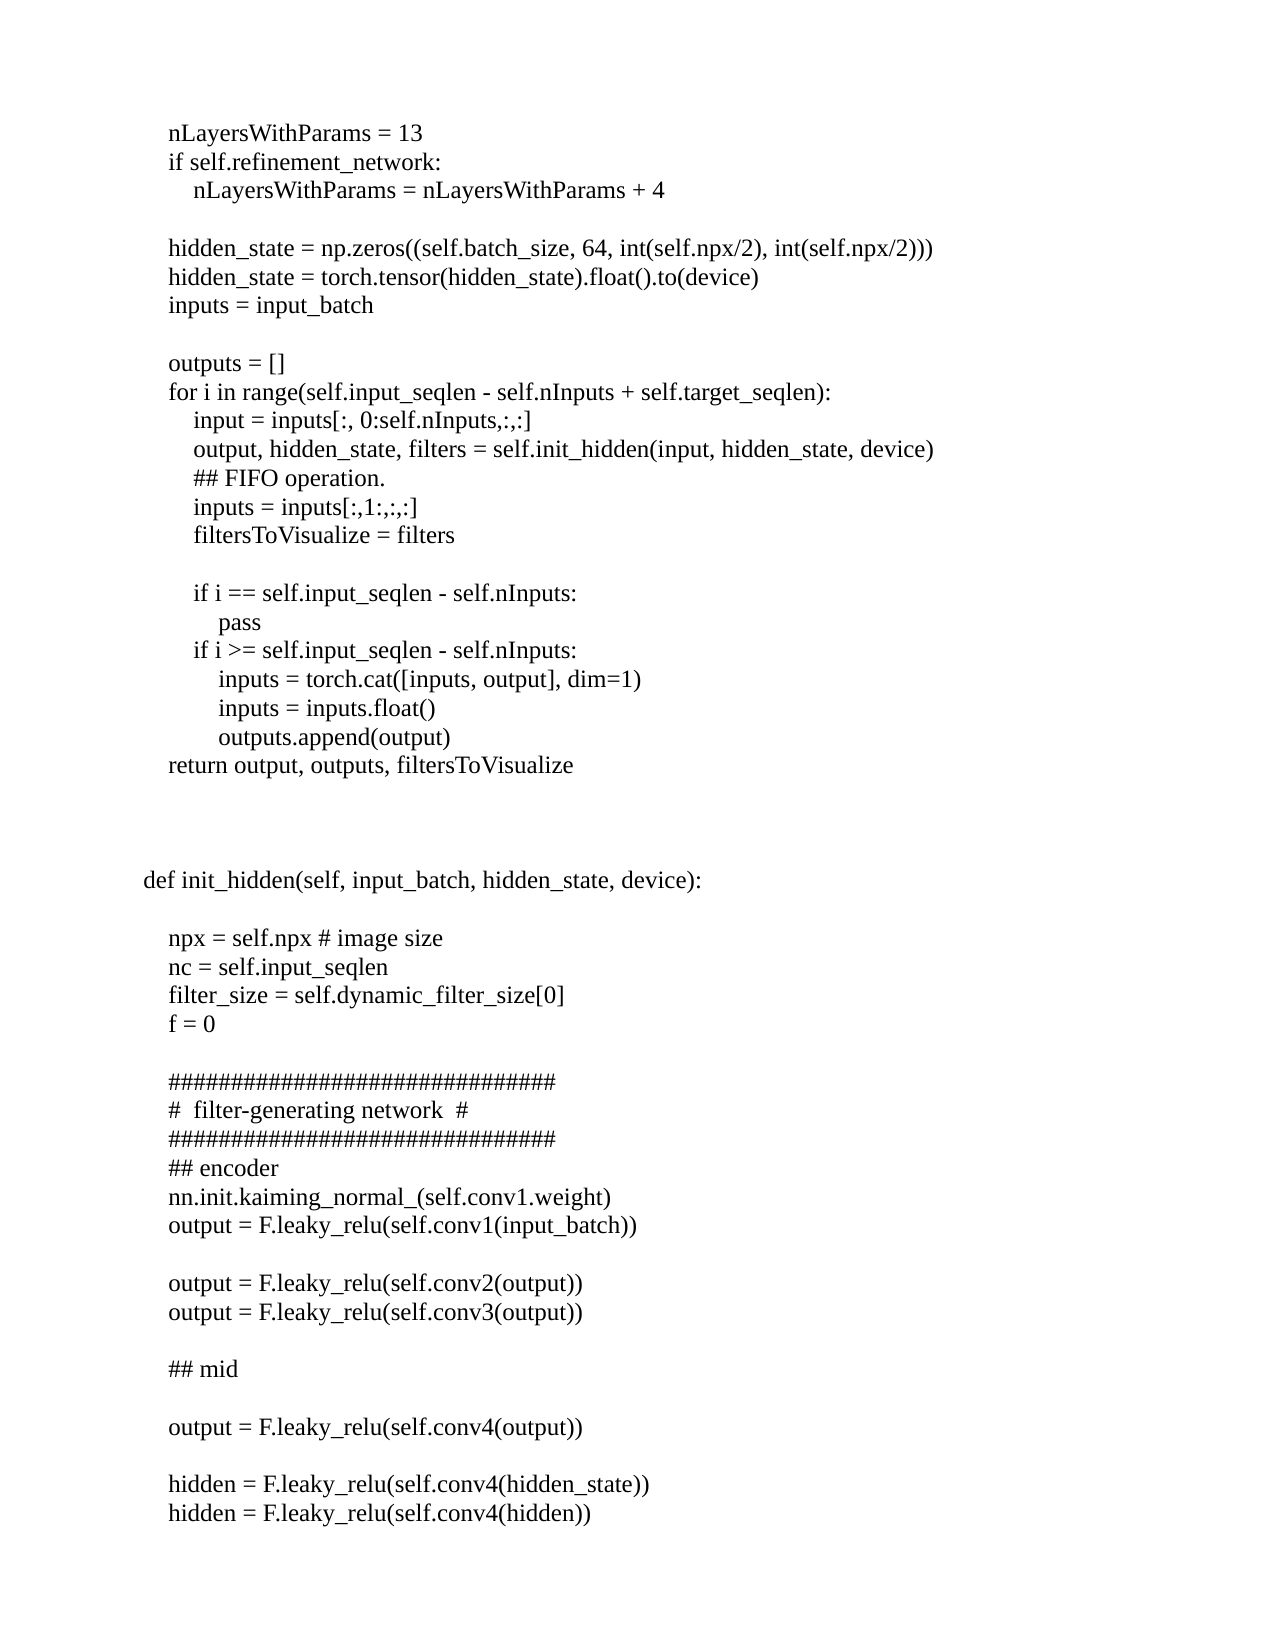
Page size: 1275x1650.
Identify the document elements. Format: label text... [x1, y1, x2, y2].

text ## mid [118, 1354, 1157, 1383]
text nLayersWithParams = 13 [118, 118, 1157, 147]
text output = F.leaky_relu(self.conv2(output)) [118, 1268, 1157, 1297]
text inputs = input_batch [118, 291, 1157, 319]
text nn.init.kaiming_normal_(self.conv1.weight) [118, 1182, 1157, 1211]
text if i >= self.input_seqlen - self.nInputs: [118, 636, 1157, 664]
text nLayersWithParams = nLayersWithParams + 4 [118, 176, 1157, 204]
text filtersToVisualize = filters [118, 521, 1157, 549]
text output = F.leaky_relu(self.conv3(output)) [118, 1297, 1157, 1326]
text f = 0 [118, 1009, 1157, 1038]
text if i == self.input_seqlen - self.nInputs: [118, 578, 1157, 607]
text pass [118, 607, 1157, 636]
text ############################### [118, 1124, 1157, 1153]
text inputs = inputs.float() [118, 693, 1157, 722]
text hidden = F.leaky_relu(self.conv4(hidden_state)) [118, 1469, 1157, 1498]
text npx = self.npx # image size [118, 923, 1157, 952]
text hidden_state = np.zeros((self.batch_size, 64, int(self.npx/2), int(self.npx/2))) [118, 233, 1157, 262]
text inputs = inputs[:,1:,:,:] [118, 492, 1157, 521]
text return output, outputs, filtersToVisualize [118, 751, 1157, 779]
text hidden = F.leaky_relu(self.conv4(hidden)) [118, 1498, 1157, 1527]
text output = F.leaky_relu(self.conv4(output)) [118, 1412, 1157, 1441]
text ############################### [118, 1067, 1157, 1096]
text outputs.append(output) [118, 722, 1157, 751]
text inputs = torch.cat([inputs, output], dim=1) [118, 664, 1157, 693]
text output, hidden_state, filters = self.init_hidden(input, hidden_state, device) [118, 434, 1157, 463]
text def init_hidden(self, input_batch, hidden_state, device): [118, 866, 1157, 894]
text ## FIFO operation. [118, 463, 1157, 492]
text for i in range(self.input_seqlen - self.nInputs + self.target_seqlen): [118, 377, 1157, 406]
text if self.refinement_network: [118, 147, 1157, 176]
text output = F.leaky_relu(self.conv1(input_batch)) [118, 1211, 1157, 1239]
text ## encoder [118, 1153, 1157, 1182]
text hidden_state = torch.tensor(hidden_state).float().to(device) [118, 262, 1157, 291]
text nc = self.input_seqlen [118, 952, 1157, 981]
text filter_size = self.dynamic_filter_size[0] [118, 981, 1157, 1009]
text outputs = [] [118, 348, 1157, 377]
text # filter-generating network # [118, 1096, 1157, 1124]
text input = inputs[:, 0:self.nInputs,:,:] [118, 406, 1157, 434]
